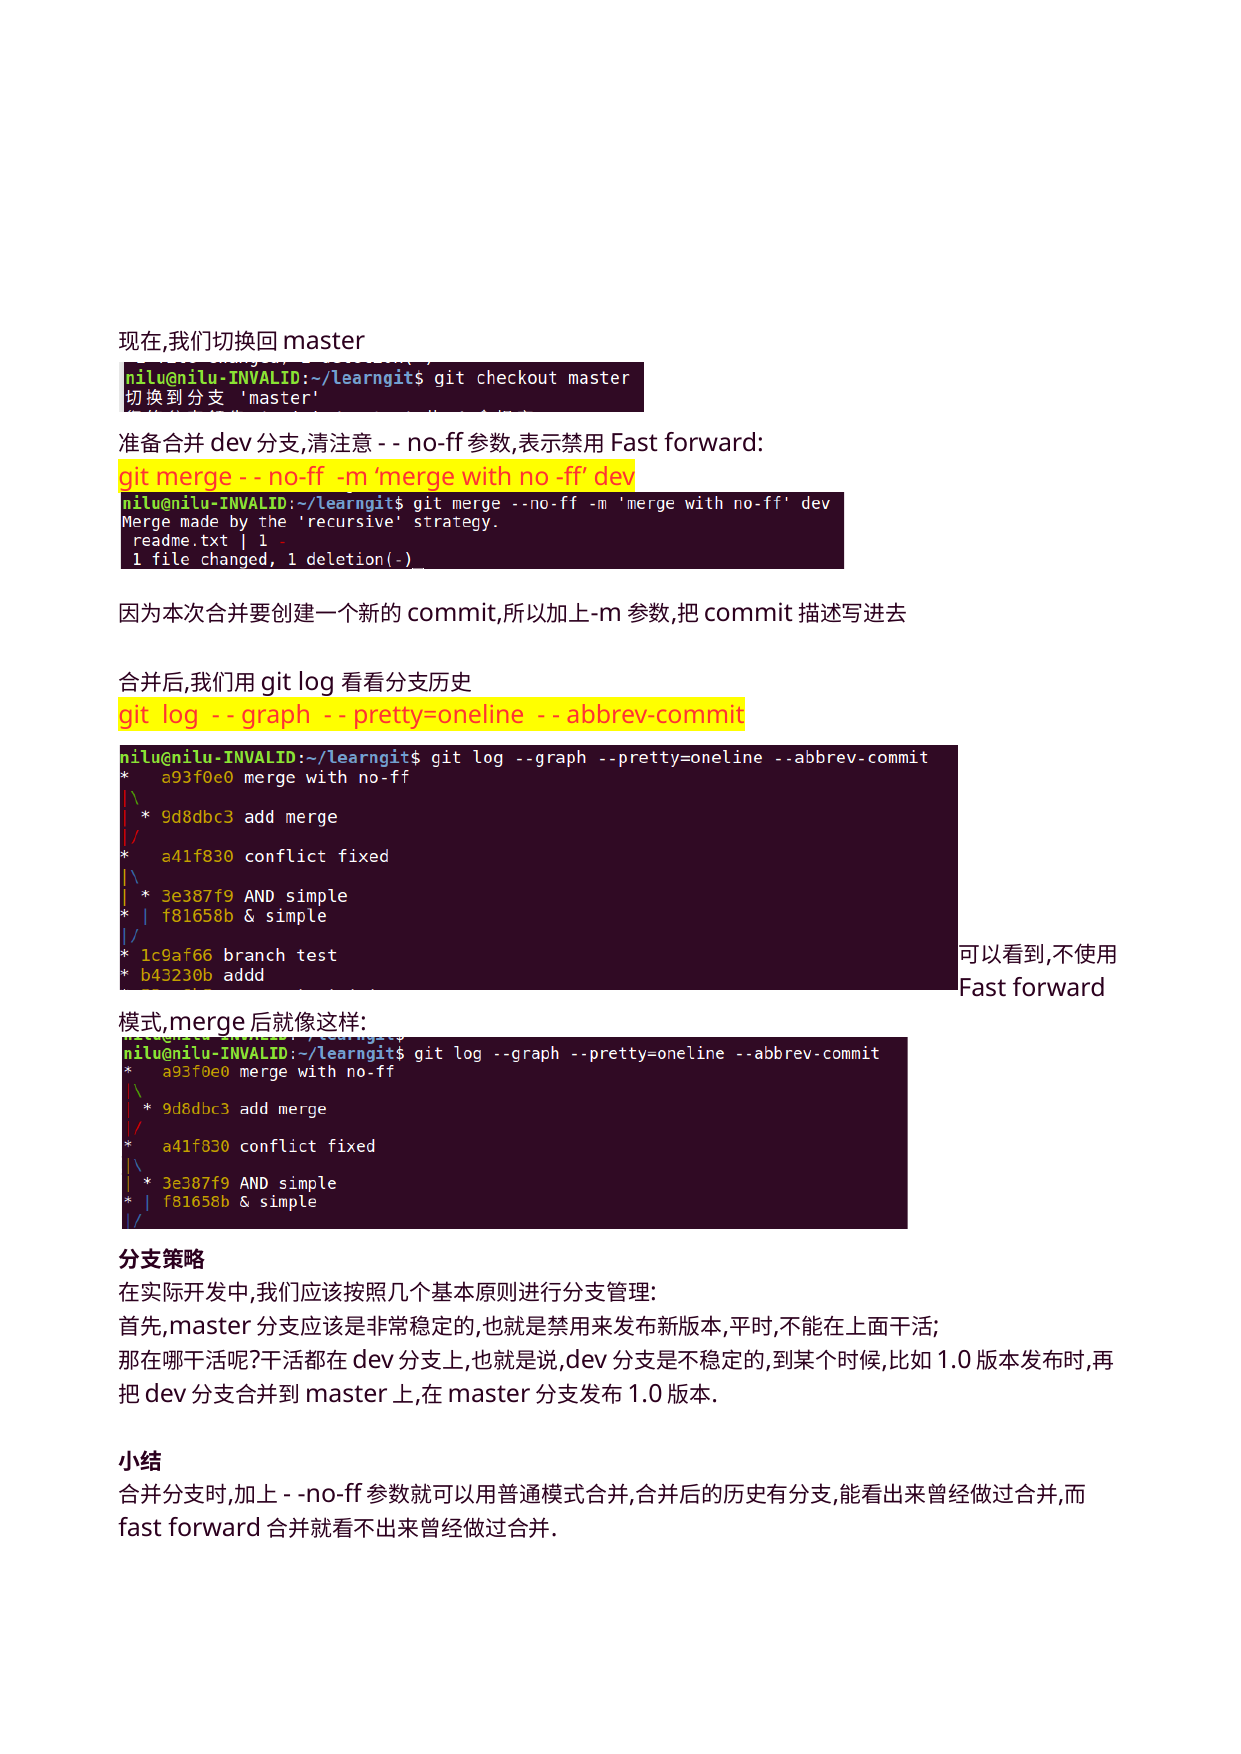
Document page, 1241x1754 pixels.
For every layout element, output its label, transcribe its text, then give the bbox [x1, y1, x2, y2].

text 首先,master分支应该是非常稳定的,也就是禁用来发布新版本,平时,不能在上面干活; [118, 1308, 1122, 1342]
text 因为本次合并要创建一个新的commit,所以加上-m参数,把commit描述写进去 [118, 595, 1122, 629]
text 分支策略 [118, 1242, 1122, 1274]
text 在实际开发中,我们应该按照几个基本原则进行分支管理: [118, 1274, 1122, 1308]
text 可以看到,不使用Fast forward 模式,merge后就像这样: [118, 936, 1122, 1038]
text 合并分支时,加上 - -no-ff参数就可以用普通模式合并,合并后的历史有分支,能看出来曾经做过合并,而fast forward合并就看不出来曾经做过合并. [118, 1476, 1122, 1544]
text 那在哪干活呢?干活都在dev分支上,也就是说,dev分支是不稳定的,到某个时候,比如1.0版本发布时,再把dev分支合并到master上,在master分支发布1.0版本. [118, 1342, 1122, 1410]
picture [119, 745, 958, 990]
text 准备合并dev分支,清注意 - - no-ff参数,表示禁用Fast forward: [118, 425, 1122, 459]
picture [121, 1037, 908, 1229]
picture [119, 362, 644, 412]
text 现在,我们切换回master [118, 322, 1122, 357]
text 小结 [118, 1444, 1122, 1476]
picture [120, 492, 845, 569]
text git log - - graph - - pretty=oneline - - abbrev-commit [118, 697, 1122, 731]
text 合并后,我们用git log 看看分支历史 [118, 663, 1122, 697]
text git merge - - no-ff -m ‘merge with no -ff’ dev [118, 459, 1122, 493]
